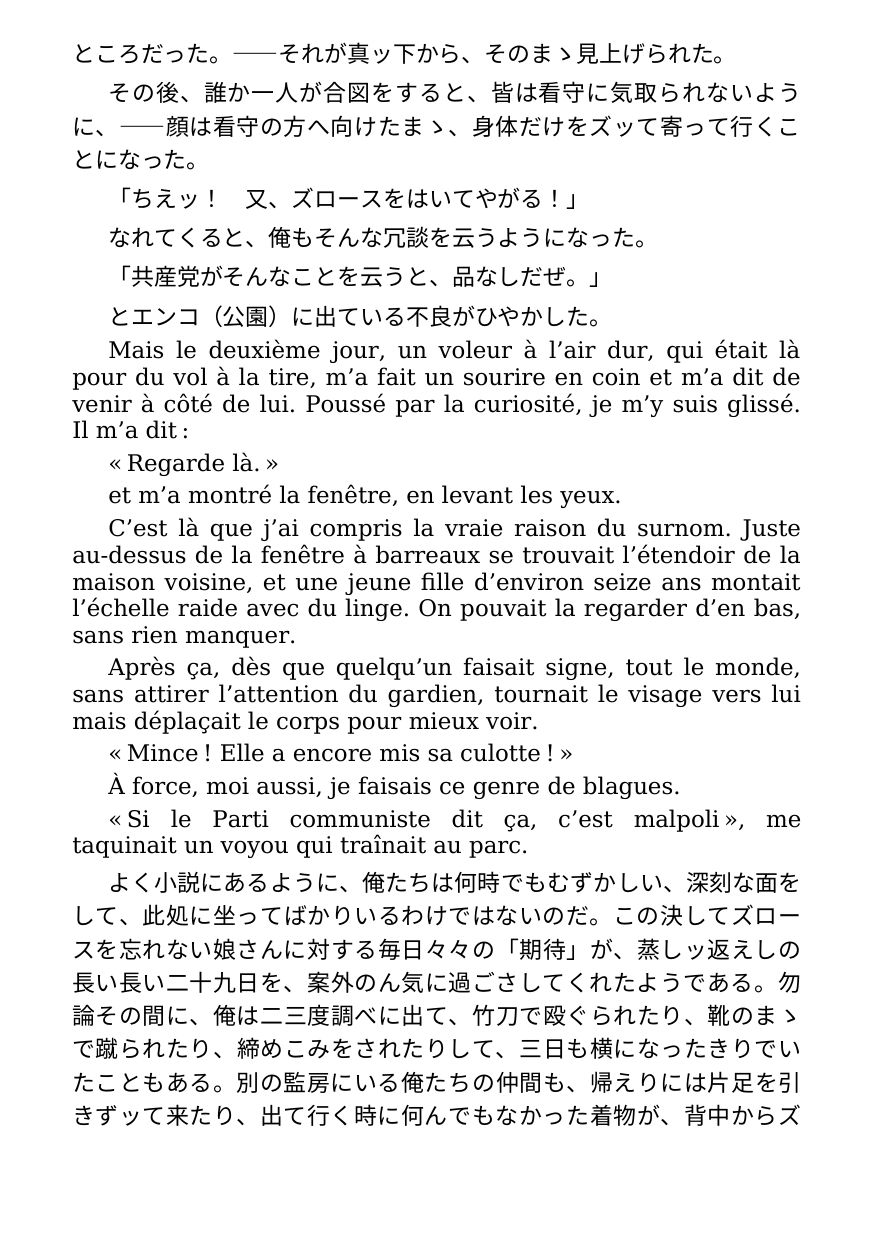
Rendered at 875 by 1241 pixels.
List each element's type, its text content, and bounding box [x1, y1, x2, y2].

text とエンコ（公園）に出ている不良がひやかした。 [72, 298, 802, 332]
text « Regarde là. » [72, 450, 802, 477]
text 「ちえッ！ 又、ズロースをはいてやがる！」 [72, 181, 802, 214]
text なれてくると、俺もそんな冗談を云うようになった。 [72, 220, 802, 253]
text et m’a montré la fenêtre, en levant les yeux. [72, 483, 802, 509]
text よく小説にあるように、俺たちは何時でもむずかしい、深刻な面をして、此処に坐ってばかりいるわけではないのだ。この決してズロースを忘れない娘さんに対する毎日々々の「期待」が、蒸しッ返えしの長い長い二十九日を、案外のん気に過ごさしてくれたようである。勿論その間に、俺は二三度調べに出て、竹刀で殴ぐられたり、靴のまゝで蹴られたり、締めこみをされたりして、三日も横になったきりでいたこともある。別の監房にいる俺たちの仲間も、帰えりには片足を引きずッて来たり、出て行く時に何んでもなかった着物が、背中からズ [72, 865, 802, 1131]
text 「共産党がそんなことを云うと、品なしだぜ。」 [72, 259, 802, 292]
text その後、誰か一人が合図をすると、皆は看守に気取られないように、――顔は看守の方へ向けたまゝ、身体だけをズッて寄って行くことになった。 [72, 75, 802, 175]
text « Mince ! Elle a encore mis sa culotte ! » [72, 741, 802, 767]
text À force, moi aussi, je faisais ce genre de blagues. [72, 773, 802, 800]
text Après ça, dès que quelqu’un faisait signe, tout le monde, sans attirer l’attention du gardien, tournait le visage vers lui mais déplaçait le corps pour mieux voir. [72, 654, 802, 734]
text « Si le Parti communiste dit ça, c’est malpoli », me taquinait un voyou qui traînait au parc. [72, 806, 802, 859]
text ところだった。――それが真ッ下から、そのまゝ見上げられた。 [72, 36, 802, 69]
text C’est là que j’ai compris la vraie raison du surnom. Juste au-dessus de la fenêtre à barreaux se trouvait l’étendoir de la maison voisine, et une jeune fille d’environ seize ans montait l’échelle raide avec du linge. On pouvait la regarder d’en bas, sans rien manquer. [72, 515, 802, 649]
text Mais le deuxième jour, un voleur à l’air dur, qui était là pour du vol à la tire, m’a fait un sourire en coin et m’a dit de venir à côté de lui. Poussé par la curiosité, je m’y suis glissé. Il m’a dit : [72, 337, 802, 444]
